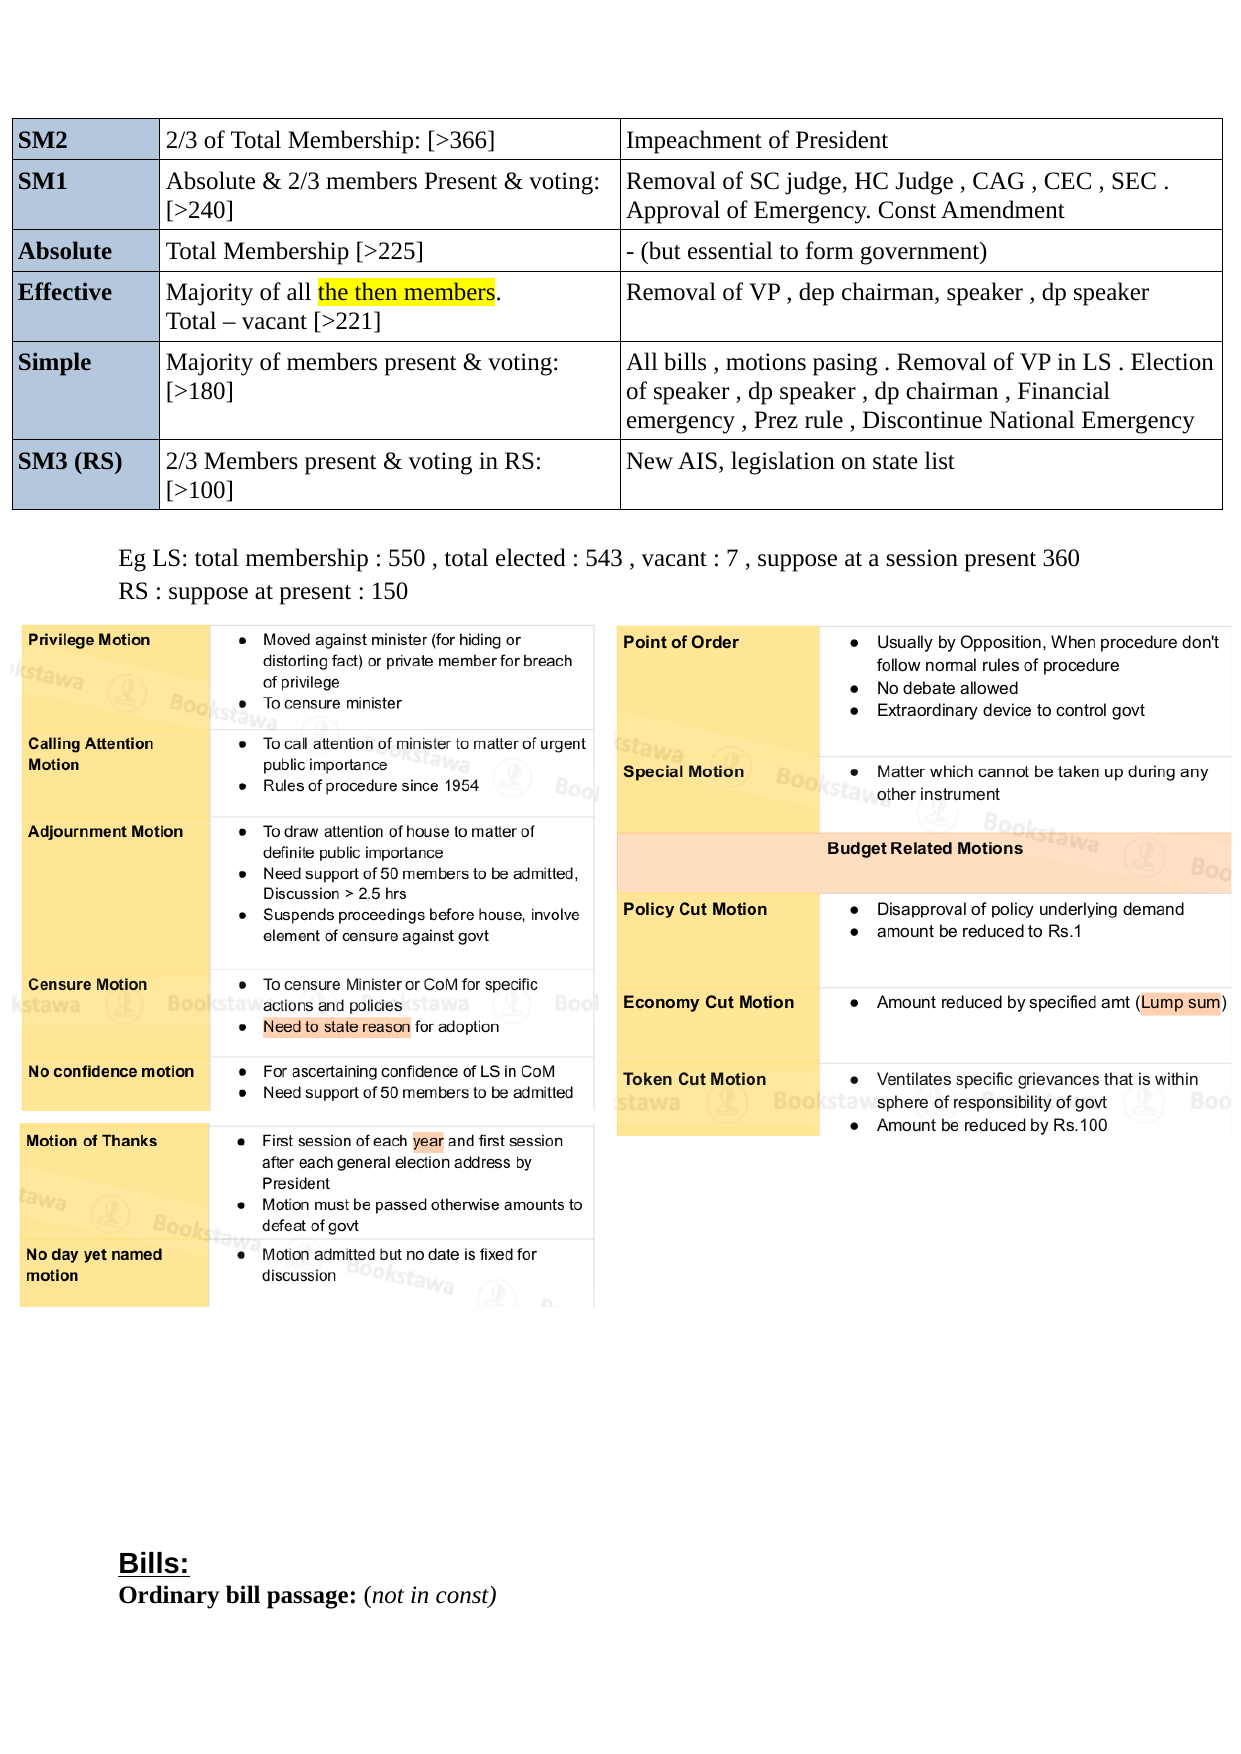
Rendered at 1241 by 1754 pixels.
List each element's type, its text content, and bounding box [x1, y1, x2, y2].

table_cell Absolute [13, 230, 159, 271]
table_cell - (but essential to form government) [621, 230, 1222, 271]
table_cell Simple [13, 342, 159, 439]
subtitle Bills: [118, 1547, 1122, 1580]
table_header 2/3 of Total Membership: [>366] [160, 119, 620, 159]
table_cell Removal of VP , dep chairman, speaker , dp speaker [621, 272, 1222, 341]
table_cell New AIS, legislation on state list [621, 440, 1222, 509]
table_cell Absolute & 2/3 members Present & voting: [>240] [160, 160, 620, 229]
table_cell SM1 [13, 160, 159, 229]
table_cell All bills , motions pasing . Removal of VP in LS . Election of speaker , dp speaker , dp chairman , Financial emergency , Prez rule , Discontinue National Emergency [621, 342, 1222, 439]
text Ordinary bill passage: (not in const) [118, 1580, 1122, 1609]
table_cell Majority of members present & voting: [>180] [160, 342, 620, 439]
table_cell Total Membership [>225] [160, 230, 620, 271]
table_header Impeachment of President [621, 119, 1222, 159]
table_cell Majority of all the then members. Total – vacant [>221] [160, 272, 620, 341]
table_cell SM3 (RS) [13, 440, 159, 509]
table_cell Effective [13, 272, 159, 341]
table_cell 2/3 Members present & voting in RS: [>100] [160, 440, 620, 509]
table_header SM2 [13, 119, 159, 159]
text Eg LS: total membership : 550 , total elected : 543 , vacant : 7 , suppose at a session present 360 RS : suppose at present : 150 [118, 510, 1122, 638]
table_cell Removal of SC judge, HC Judge , CAG , CEC , SEC . Approval of Emergency. Const Amendment [621, 160, 1222, 229]
